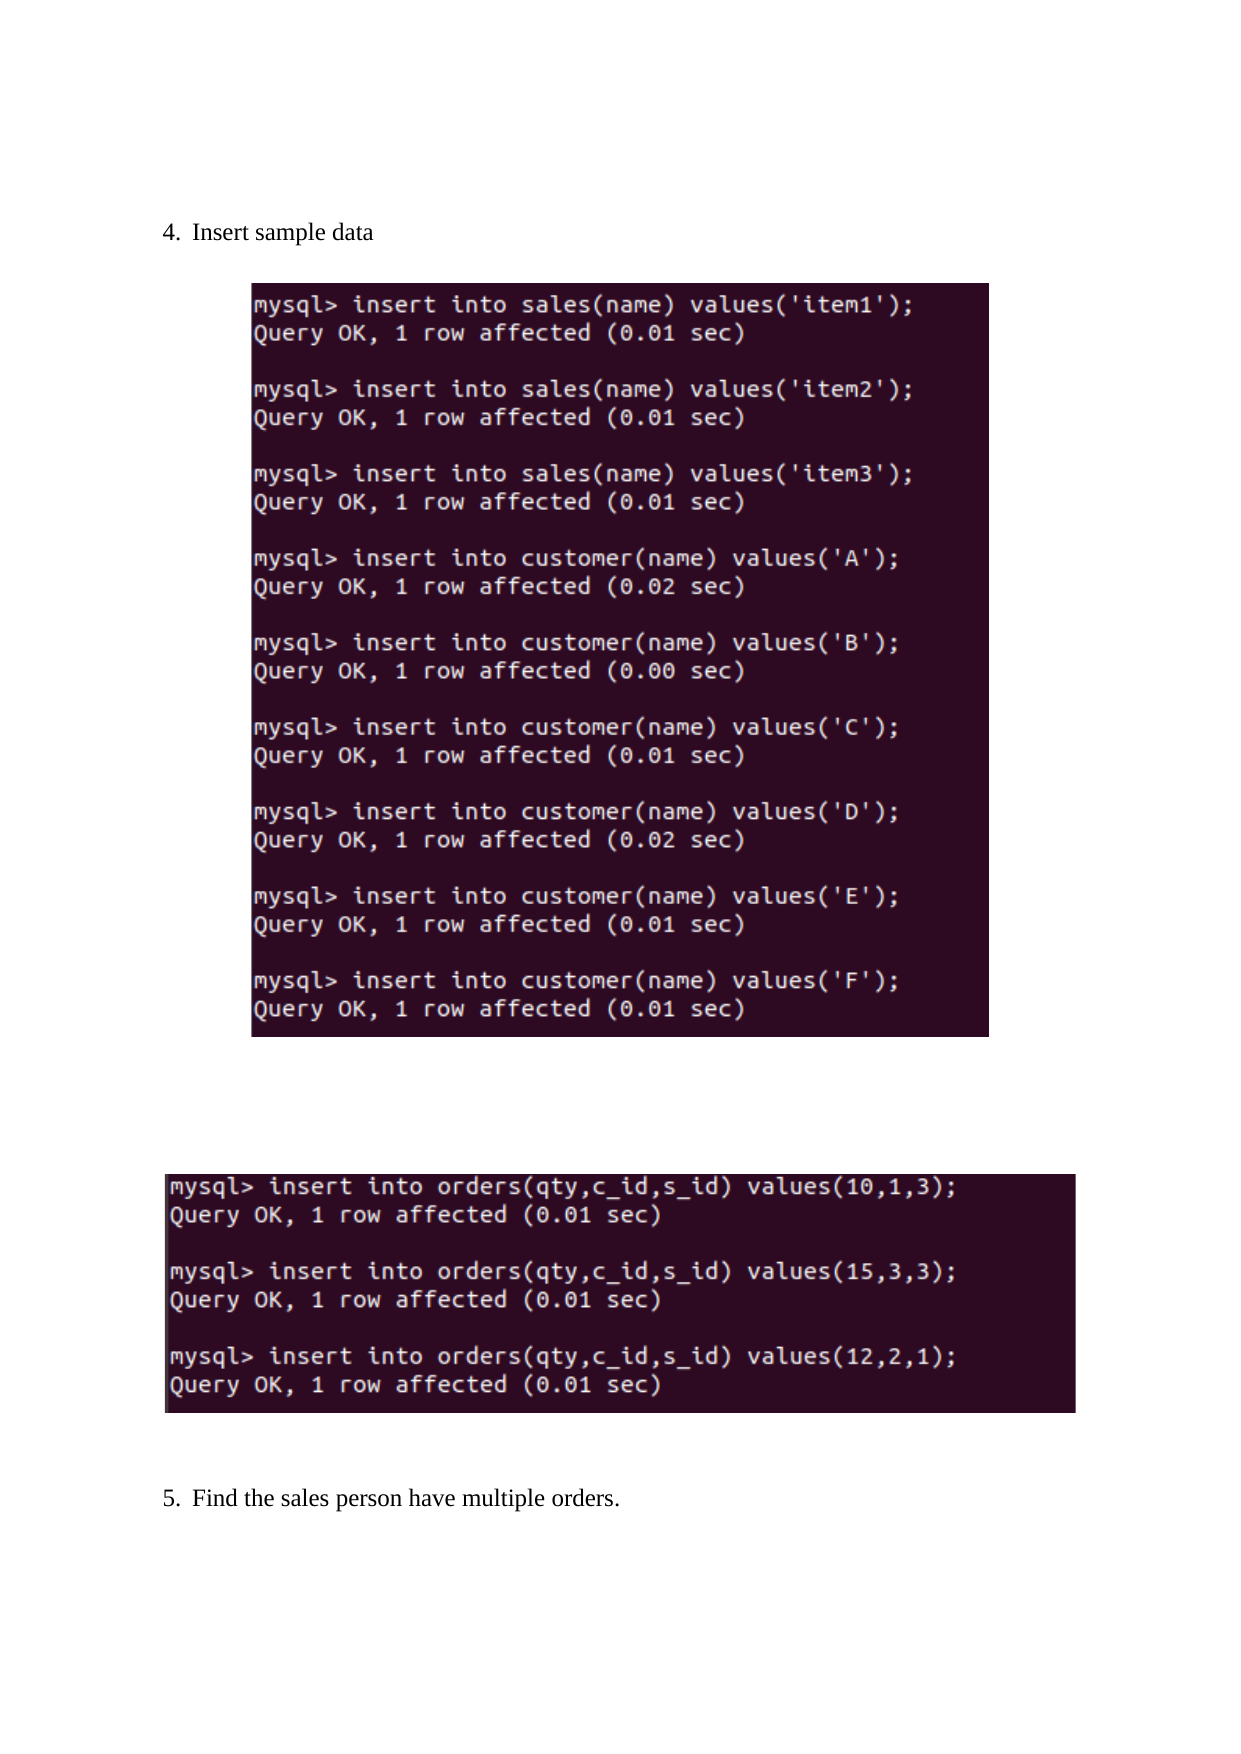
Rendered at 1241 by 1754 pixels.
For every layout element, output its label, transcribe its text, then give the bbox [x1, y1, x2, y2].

picture [164, 1174, 1076, 1413]
list Insert sample data [162, 217, 1122, 246]
list Find the sales person have multiple orders. [162, 1483, 1122, 1511]
picture [251, 283, 989, 1037]
